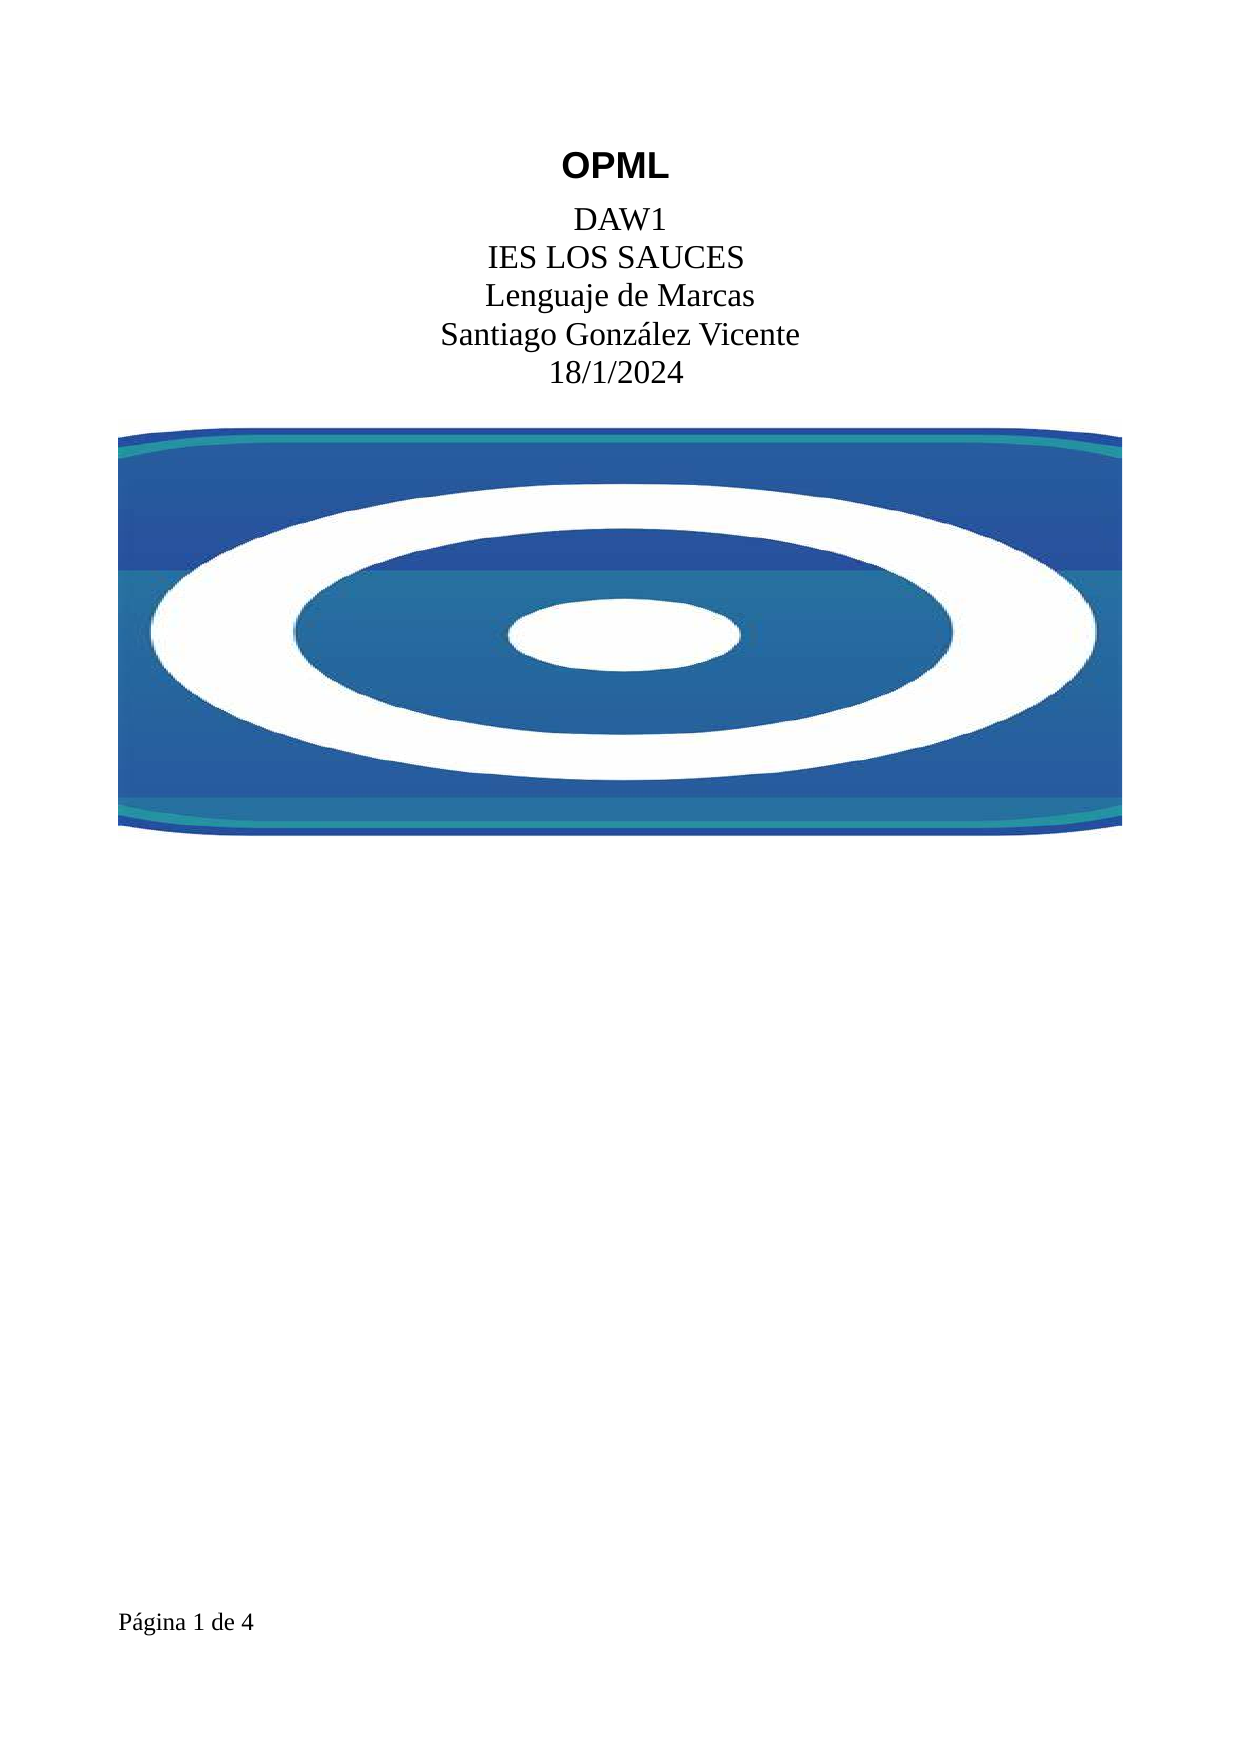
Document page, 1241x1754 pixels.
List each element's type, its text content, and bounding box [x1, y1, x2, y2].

text DAW1 [118, 199, 1122, 237]
text Lenguaje de Marcas [118, 275, 1122, 314]
picture [118, 419, 1123, 839]
text Santiago González Vicente [118, 314, 1122, 352]
text 18/1/2024 [118, 352, 1122, 390]
subtitle OPML [118, 143, 1122, 186]
text IES LOS SAUCES [118, 237, 1122, 275]
